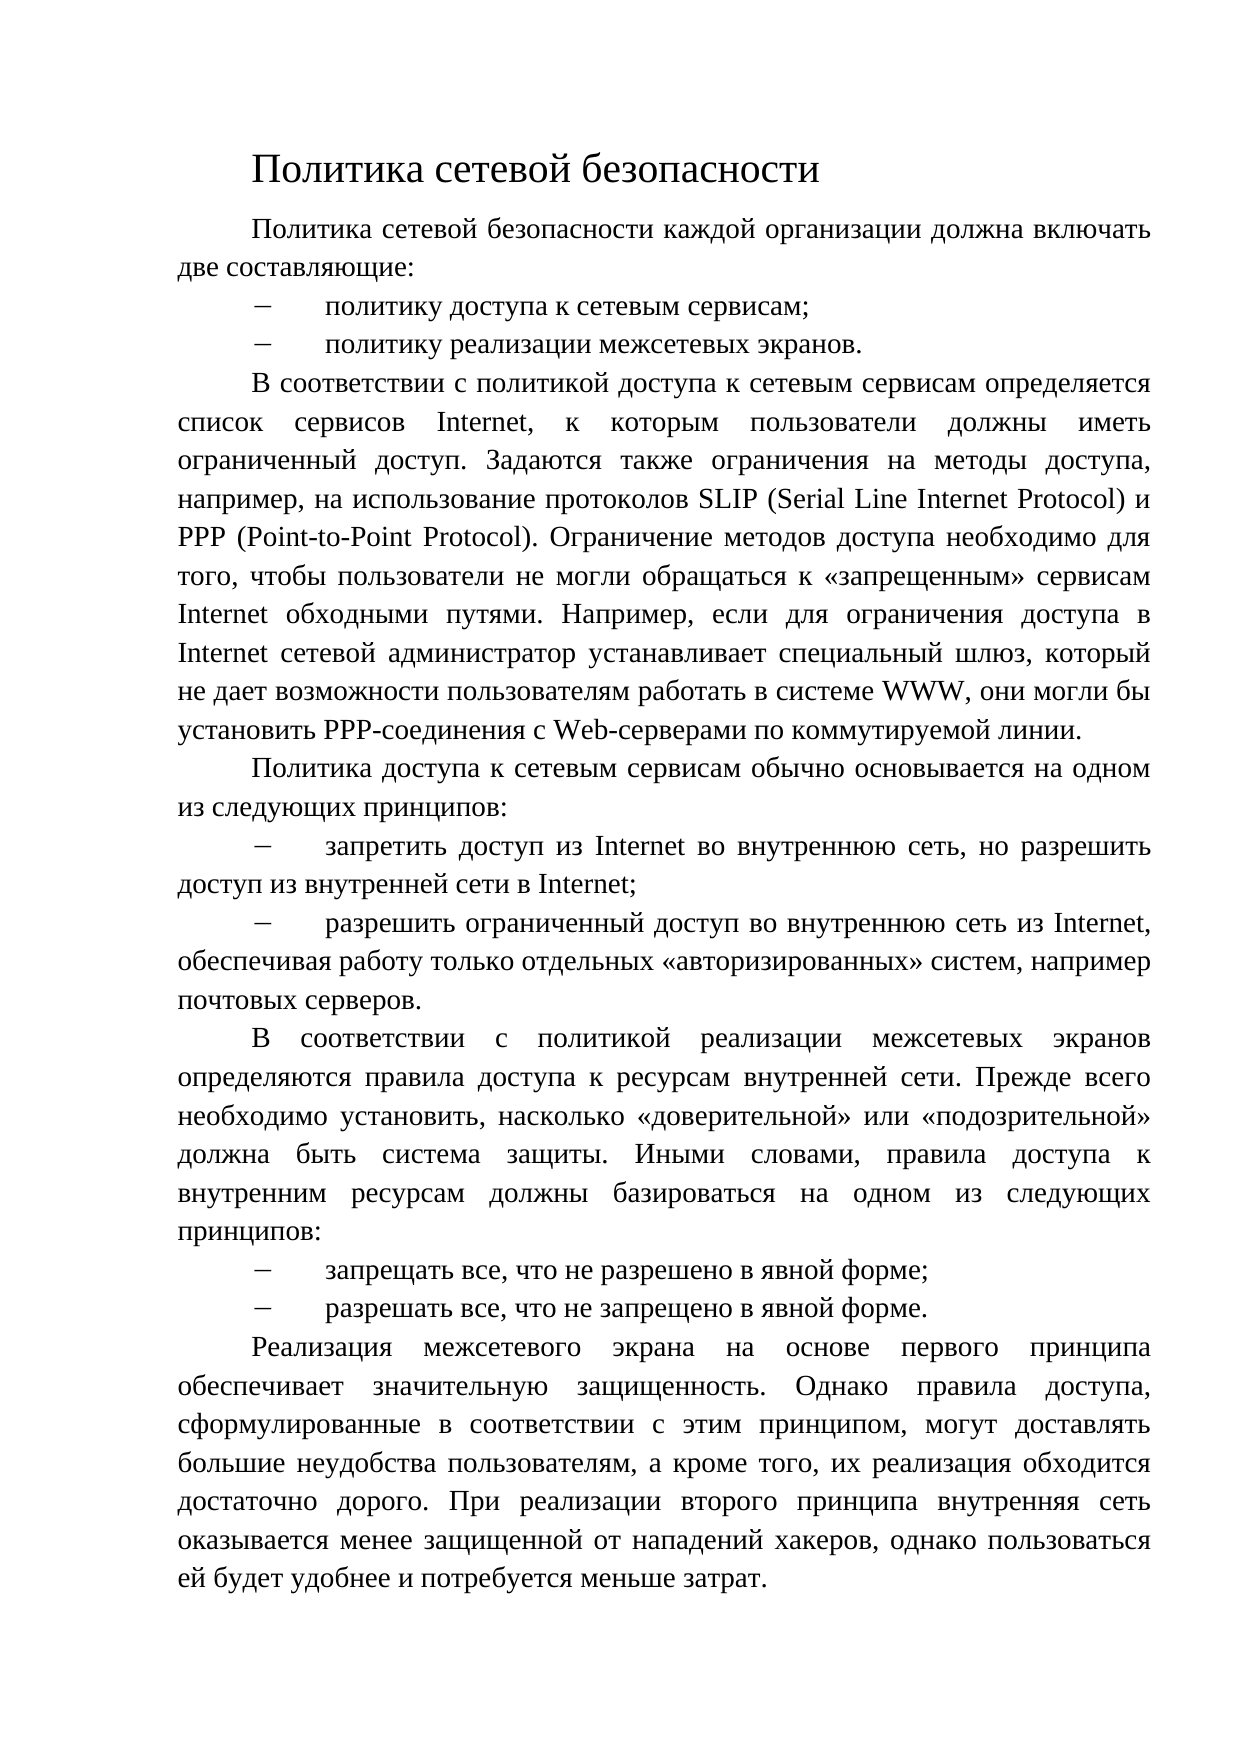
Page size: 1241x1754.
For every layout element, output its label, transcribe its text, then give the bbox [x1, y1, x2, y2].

text В соответствии с политикой доступа к сетевым сервисам определяется список сервисов Internet, к которым пользователи должны иметь ограниченный доступ. Задаются также ограничения на методы доступа, например, на использование протоколов SLIP (Serial Line Internet Protocol) и PPP (Point-to-Point Protocol). Ограничение методов доступа необходимо для того, чтобы пользователи не могли обращаться к «запрещенным» сервисам Internet обходными путями. Например, если для ограничения доступа в Internet сетевой администратор устанавливает специальный шлюз, который не дает возможности пользователям работать в системе WWW, они могли бы установить PPP-соединения с Wеb-серверами по коммутируемой линии. [177, 365, 1152, 746]
list разрешить ограниченный доступ во внутреннюю сеть из Internet, обеспечивая работу только отдельных «авторизированных» систем, например почтовых серверов. [177, 905, 1152, 1016]
list запретить доступ из Internet во внутреннюю сеть, но разрешить доступ из внутренней сети в Internet; [177, 828, 1152, 900]
list запрещать все, что не разрешено в явной форме; [177, 1252, 1152, 1285]
text Политика сетевой безопасности каждой организации должна включать две составляющие: [177, 211, 1152, 283]
list разрешать все, что не запрещено в явной форме. [177, 1290, 1152, 1324]
subtitle Политика сетевой безопасности [177, 143, 1152, 191]
list политику реализации межсетевых экранов. [177, 326, 1152, 360]
text Реализация межсетевого экрана на основе первого принципа обеспечивает значительную защищенность. Однако правила доступа, сформулированные в соответствии с этим принципом, могут доставлять большие неудобства пользователям, а кроме того, их реализация обходится достаточно дорого. При реализации второго принципа внутренняя сеть оказывается менее защищенной от нападений хакеров, однако пользоваться ей будет удобнее и потребуется меньше затрат. [177, 1329, 1152, 1594]
list политику доступа к сетевым сервисам; [177, 288, 1152, 321]
text Политика доступа к сетевым сервисам обычно основывается на одном из следующих принципов: [177, 751, 1152, 823]
text В соответствии с политикой реализации межсетевых экранов определяются правила доступа к ресурсам внутренней сети. Прежде всего необходимо установить, насколько «доверительной» или «подозрительной» должна быть система защиты. Иными словами, правила доступа к внутренним ресурсам должны базироваться на одном из следующих принципов: [177, 1021, 1152, 1247]
